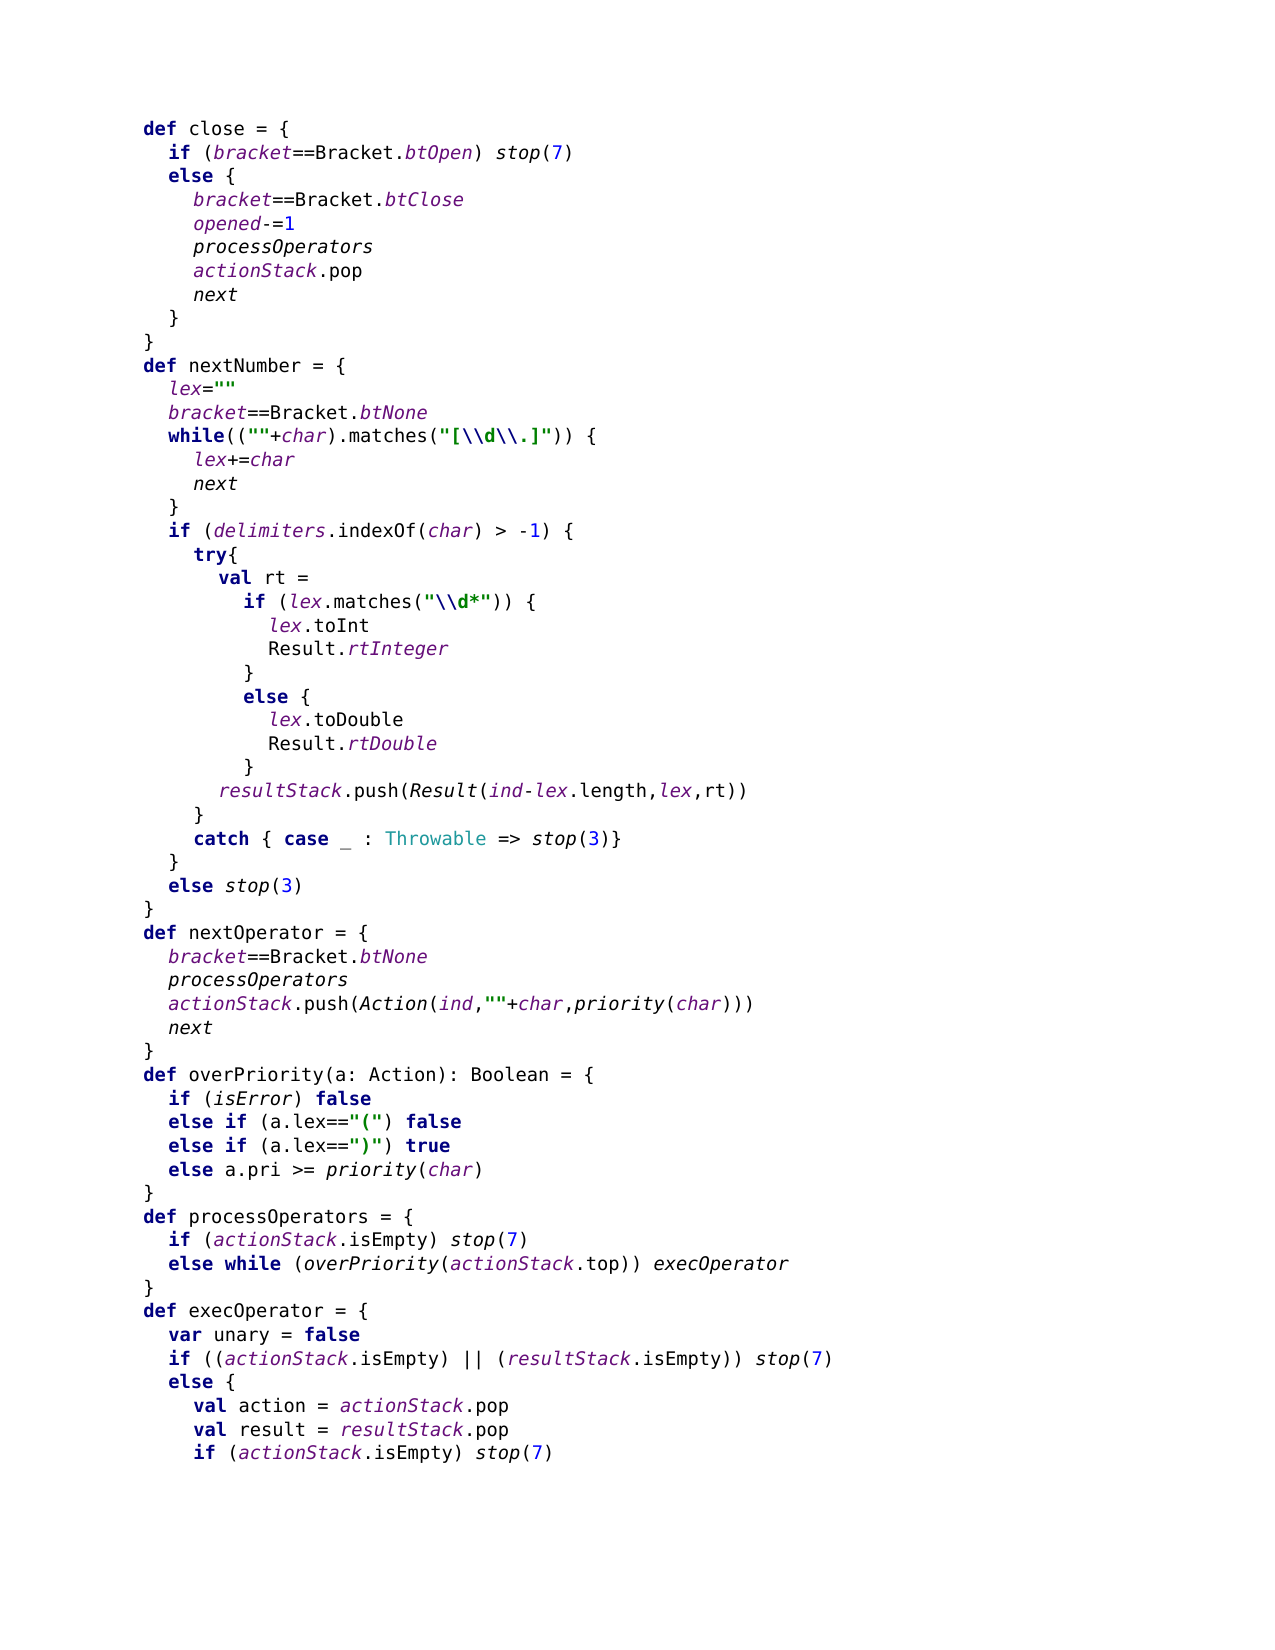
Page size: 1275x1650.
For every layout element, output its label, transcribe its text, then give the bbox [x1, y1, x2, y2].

text catch { case _ : Throwable => stop(3)} [118, 827, 1157, 851]
text else stop(3) [118, 875, 1157, 898]
text else a.pri >= priority(char) [118, 1158, 1157, 1182]
text if (delimiters.indexOf(char) > -1) { [118, 520, 1157, 544]
text def processOperators = { [118, 1206, 1157, 1229]
text processOperators [118, 969, 1157, 993]
text } [118, 1182, 1157, 1206]
text if (actionStack.isEmpty) stop(7) [118, 1229, 1157, 1253]
text actionStack.pop [118, 260, 1157, 284]
text else { [118, 165, 1157, 189]
text } [118, 1277, 1157, 1300]
text else while (overPriority(actionStack.top)) execOperator [118, 1253, 1157, 1277]
text actionStack.push(Action(ind,""+char,priority(char))) [118, 993, 1157, 1017]
text val rt = [118, 567, 1157, 591]
text lex.toDouble [118, 709, 1157, 733]
text } [118, 307, 1157, 331]
text } [118, 331, 1157, 354]
text val action = actionStack.pop [118, 1395, 1157, 1419]
text Result.rtInteger [118, 638, 1157, 662]
text } [118, 804, 1157, 827]
text else if (a.lex==")") true [118, 1135, 1157, 1158]
text else { [118, 686, 1157, 709]
text lex.toInt [118, 615, 1157, 638]
text next [118, 1017, 1157, 1040]
text } [118, 662, 1157, 686]
text next [118, 284, 1157, 307]
text } [118, 496, 1157, 520]
text bracket==Bracket.btNone [118, 402, 1157, 426]
text def nextNumber = { [118, 354, 1157, 378]
text bracket==Bracket.btClose [118, 189, 1157, 213]
text opened-=1 [118, 213, 1157, 236]
text def execOperator = { [118, 1300, 1157, 1324]
text if ((actionStack.isEmpty) || (resultStack.isEmpty)) stop(7) [118, 1348, 1157, 1371]
text if (bracket==Bracket.btOpen) stop(7) [118, 142, 1157, 165]
text else if (a.lex=="(") false [118, 1111, 1157, 1135]
text processOperators [118, 236, 1157, 260]
text next [118, 473, 1157, 496]
text def nextOperator = { [118, 922, 1157, 946]
text var unary = false [118, 1324, 1157, 1348]
text lex="" [118, 378, 1157, 402]
text } [118, 898, 1157, 922]
text if (lex.matches("\\d*")) { [118, 591, 1157, 615]
text if (actionStack.isEmpty) stop(7) [118, 1442, 1157, 1466]
text def overPriority(a: Action): Boolean = { [118, 1064, 1157, 1088]
text resultStack.push(Result(ind-lex.length,lex,rt)) [118, 780, 1157, 804]
text while((""+char).matches("[\\d\\.]")) { [118, 426, 1157, 449]
text if (isError) false [118, 1088, 1157, 1111]
text lex+=char [118, 449, 1157, 473]
text } [118, 1040, 1157, 1064]
text bracket==Bracket.btNone [118, 946, 1157, 969]
text } [118, 851, 1157, 875]
text else { [118, 1371, 1157, 1395]
text } [118, 757, 1157, 780]
text def close = { [118, 118, 1157, 142]
text Result.rtDouble [118, 733, 1157, 757]
text val result = resultStack.pop [118, 1419, 1157, 1442]
text try{ [118, 544, 1157, 567]
